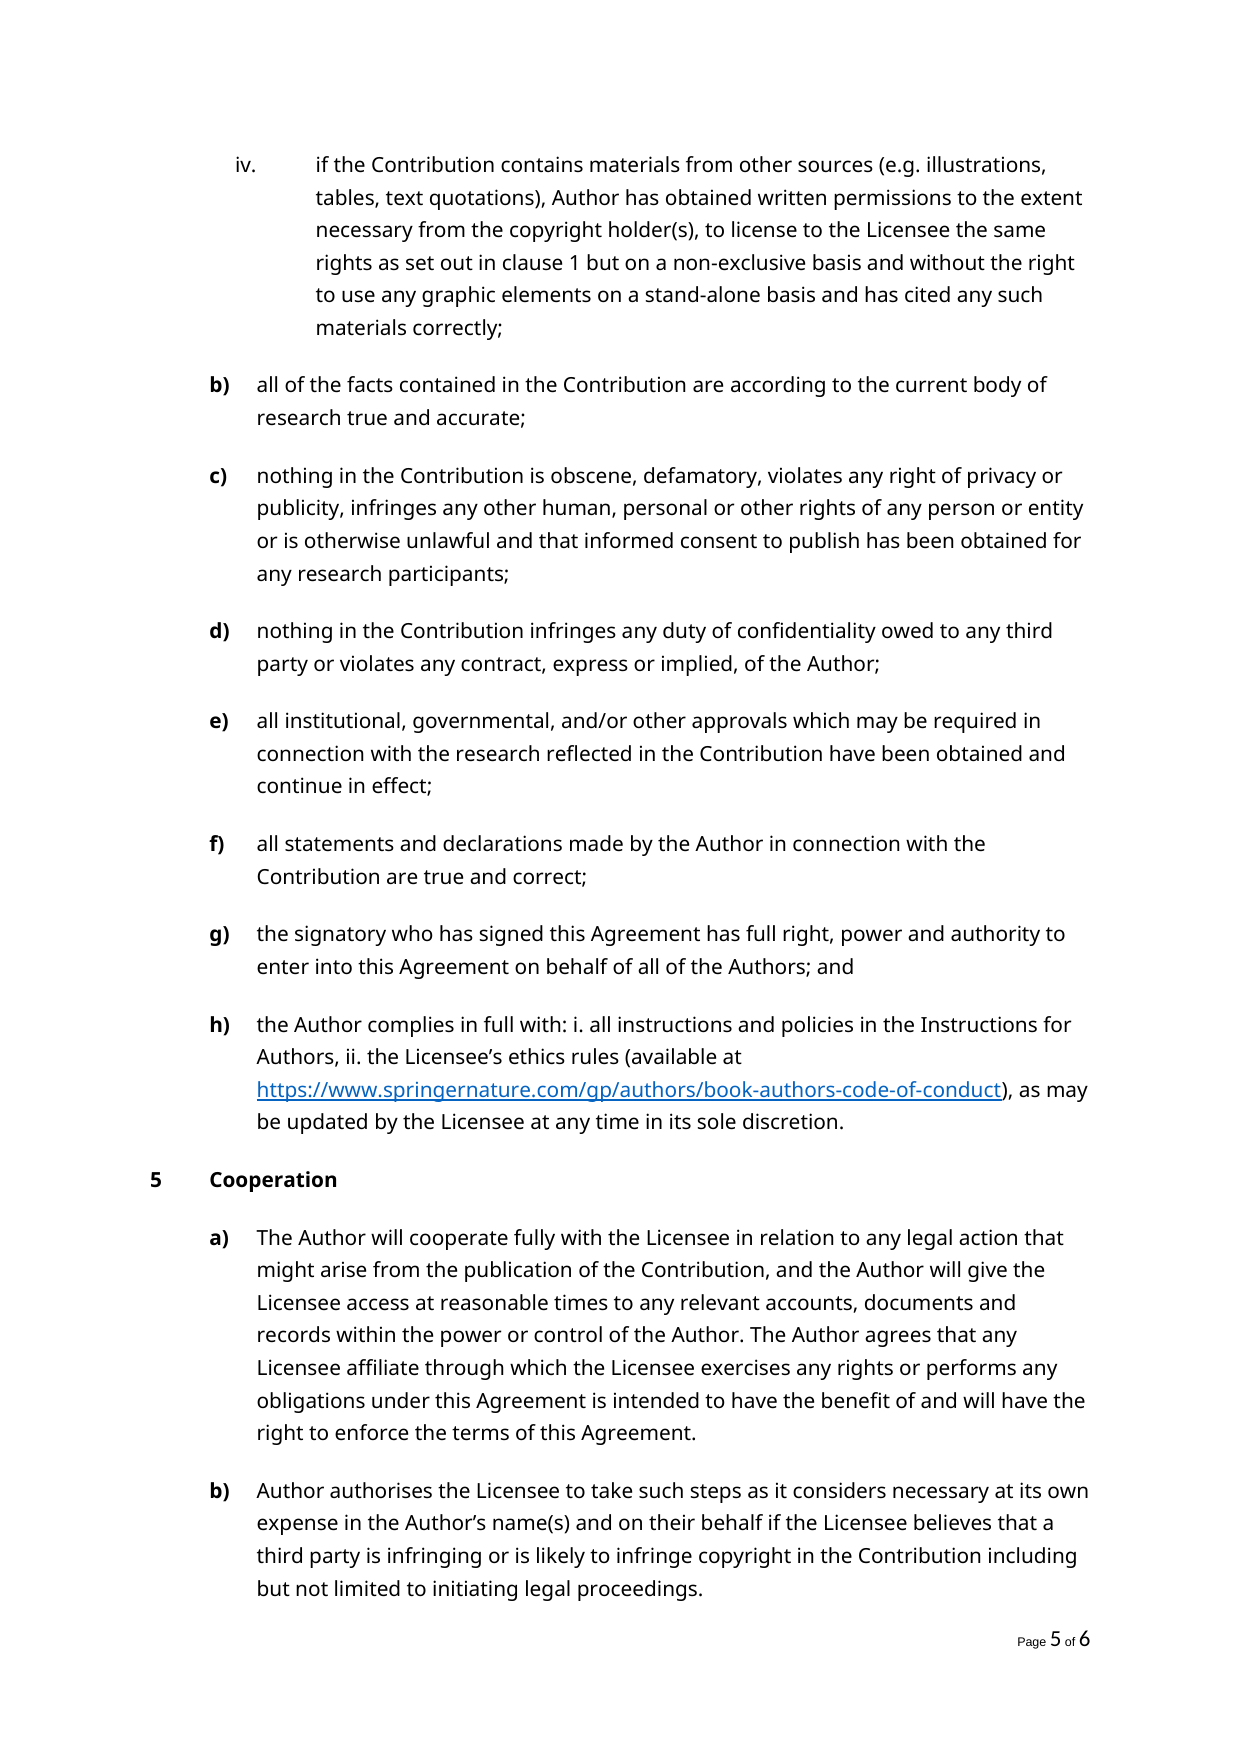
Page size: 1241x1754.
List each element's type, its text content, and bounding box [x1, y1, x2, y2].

list the signatory who has signed this Agreement has full right, power and authority to enter into this Agreement on behalf of all of the Authors; and [209, 919, 1090, 981]
list the Author complies in full with: i. all instructions and policies in the Instructions for Authors, ii. the Licensee’s ethics rules (available at https://www.springernature.com/gp/authors/book-authors-code-of-conduct), as may be updated by the Licensee at any time in its sole discretion. [209, 1010, 1090, 1136]
list all statements and declarations made by the Author in connection with the Contribution are true and correct; [209, 829, 1090, 890]
list Cooperation [150, 1165, 1090, 1193]
list nothing in the Contribution infringes any duty of confidentiality owed to any third party or violates any contract, express or implied, of the Author; [209, 616, 1090, 677]
list all institutional, governmental, and/or other approvals which may be required in connection with the research reflected in the Contribution have been obtained and continue in effect; [209, 706, 1090, 800]
list nothing in the Contribution is obscene, defamatory, violates any right of privacy or publicity, infringes any other human, personal or other rights of any person or entity or is otherwise unlawful and that informed consent to publish has been obtained for any research participants; [209, 461, 1090, 587]
list if the Contribution contains materials from other sources (e.g. illustrations, tables, text quotations), Author has obtained written permissions to the extent necessary from the copyright holder(s), to license to the Licensee the same rights as set out in clause 1 but on a non-exclusive basis and without the right to use any graphic elements on a stand-alone basis and has cited any such materials correctly; [256, 150, 1090, 341]
list The Author will cooperate fully with the Licensee in relation to any legal action that might arise from the publication of the Contribution, and the Author will give the Licensee access at reasonable times to any relevant accounts, documents and records within the power or control of the Author. The Author agrees that any Licensee affiliate through which the Licensee exercises any rights or performs any obligations under this Agreement is intended to have the benefit of and will have the right to enforce the terms of this Agreement. [209, 1223, 1090, 1447]
list all of the facts contained in the Contribution are according to the current body of research true and accurate; [209, 371, 1090, 432]
list Author authorises the Licensee to take such steps as it considers necessary at its own expense in the Author’s name(s) and on their behalf if the Licensee believes that a third party is infringing or is likely to infringe copyright in the Contribution including but not limited to initiating legal proceedings. [209, 1476, 1090, 1602]
